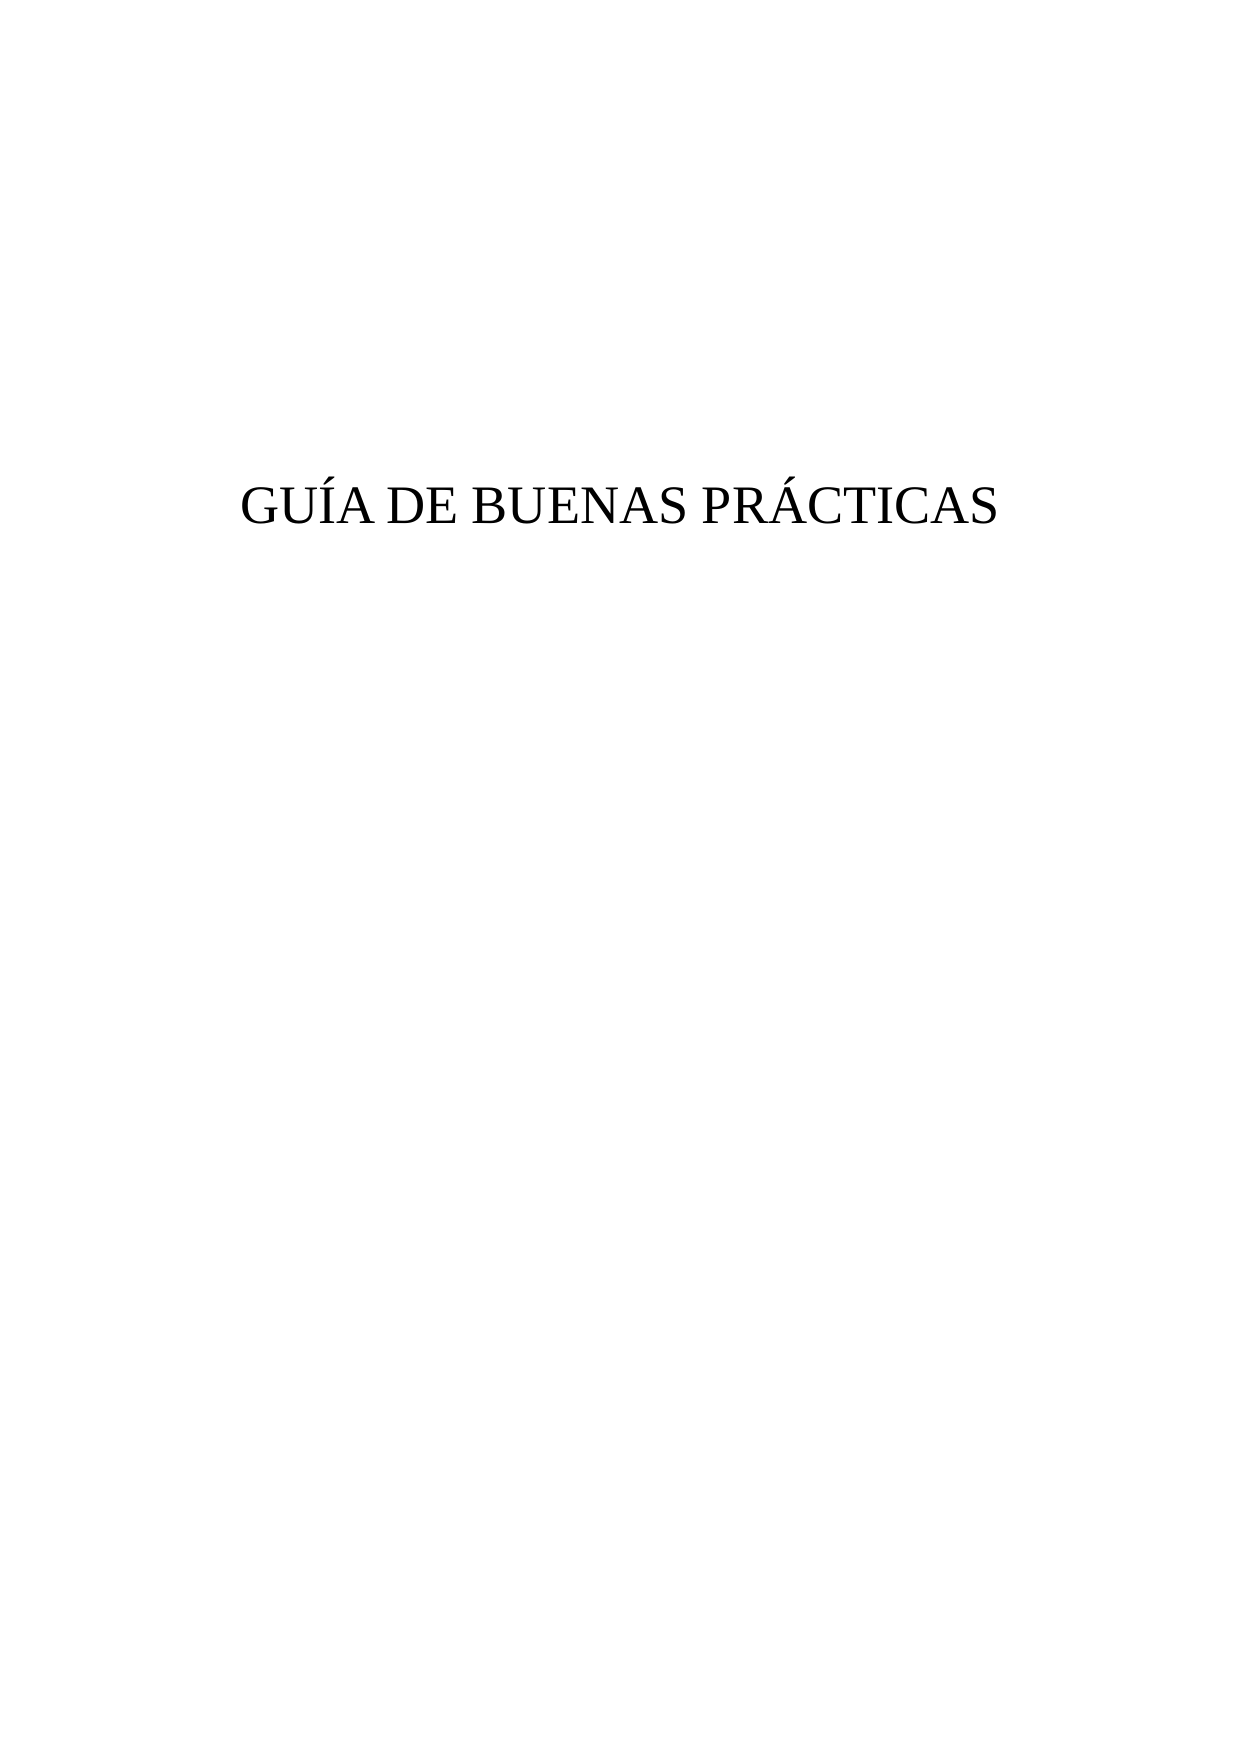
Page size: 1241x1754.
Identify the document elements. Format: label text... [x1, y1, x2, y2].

text GUÍA DE BUENAS PRÁCTICAS [118, 473, 1122, 535]
